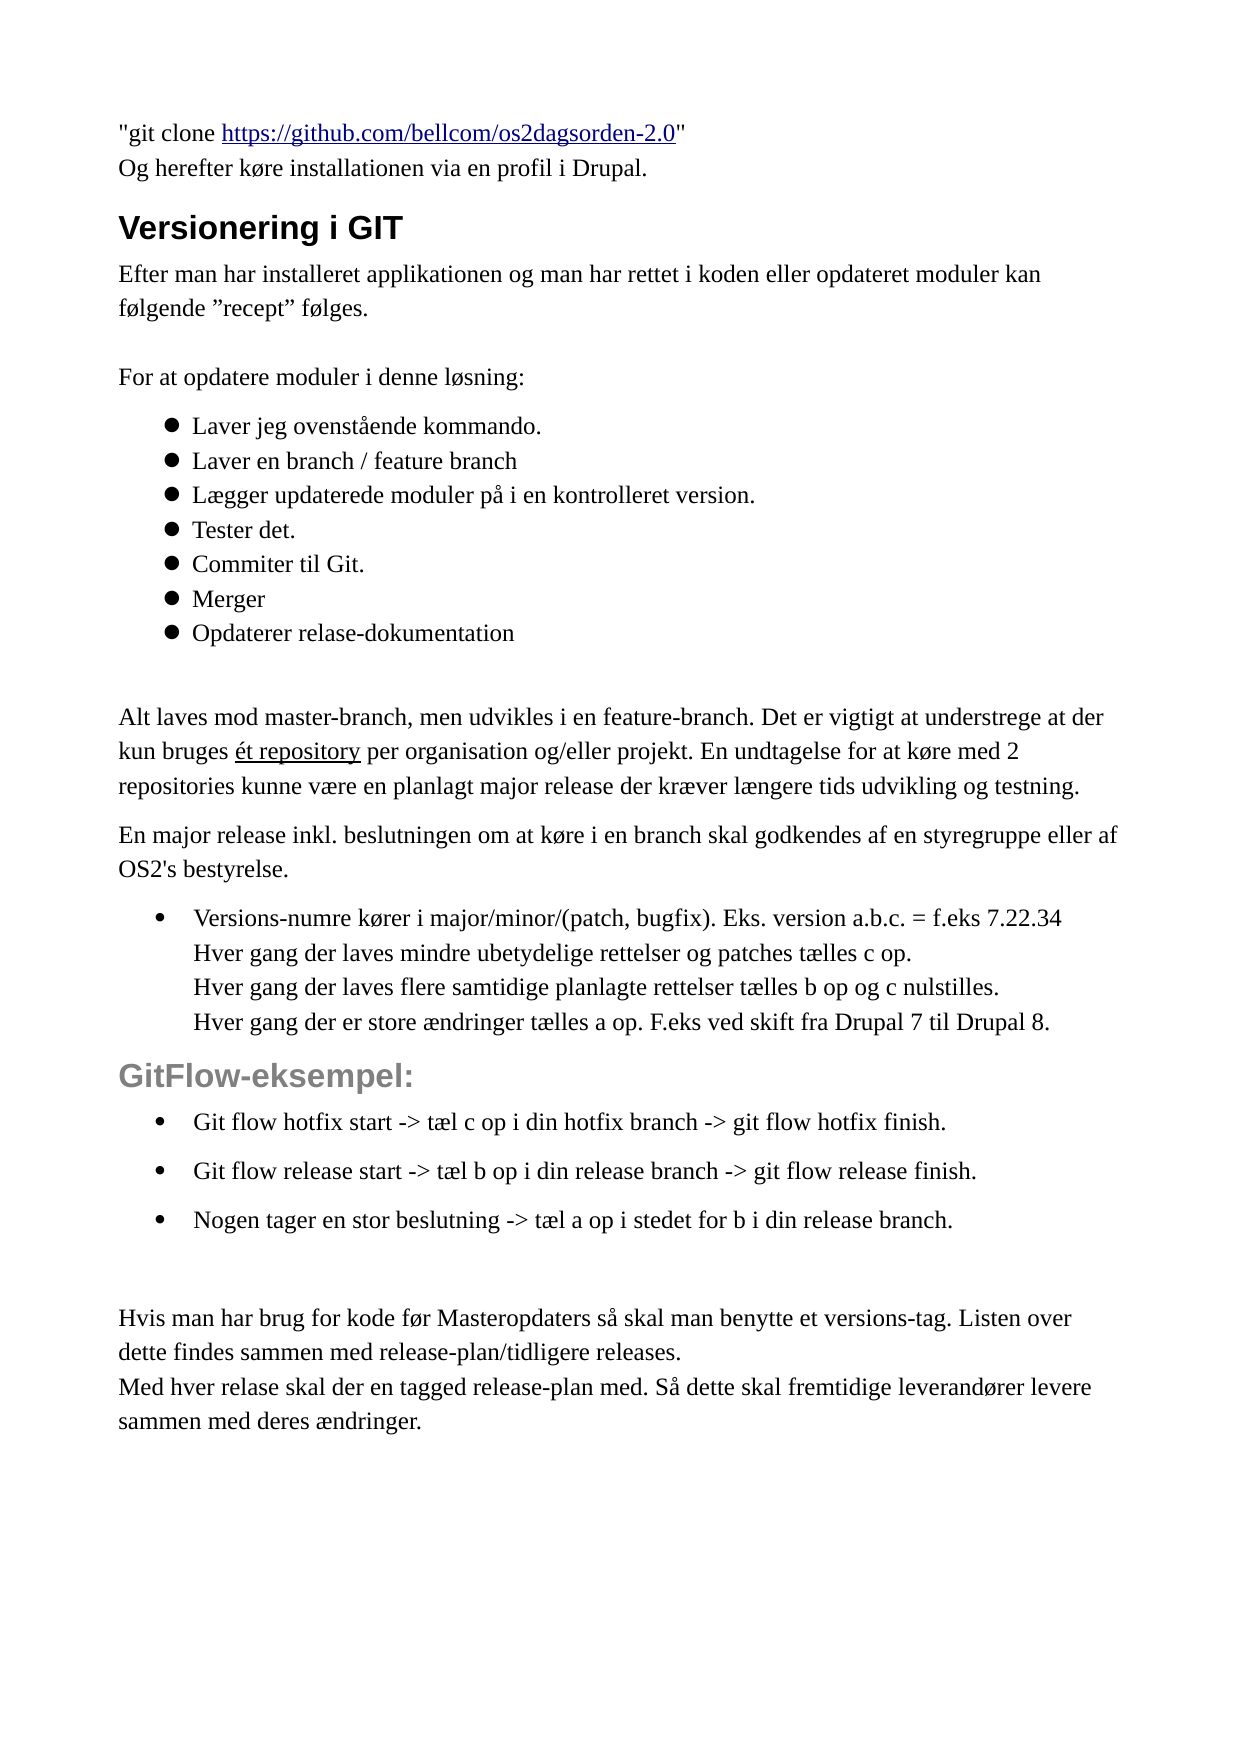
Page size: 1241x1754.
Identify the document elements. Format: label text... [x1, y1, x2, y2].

text Hvis man har brug for kode før Masteropdaters så skal man benytte et versions-tag. Listen over dette findes sammen med release-plan/tidligere releases. Med hver relase skal der en tagged release-plan med. Så dette skal fremtidige leverandører levere sammen med deres ændringer. [118, 1303, 1122, 1435]
list Commiter til Git. [162, 549, 1122, 578]
list Versions-numre kører i major/minor/(patch, bugfix). Eks. version a.b.c. = f.eks 7.22.34 Hver gang der laves mindre ubetydelige rettelser og patches tælles c op. Hver gang der laves flere samtidige planlagte rettelser tælles b op og c nulstilles. Hver gang der er store ændringer tælles a op. F.eks ved skift fra Drupal 7 til Drupal 8. [156, 903, 1122, 1036]
subtitle GitFlow-eksempel: [118, 1056, 1122, 1094]
list Laver jeg ovenstående kommando. [162, 411, 1122, 440]
list Git flow hotfix start -> tæl c op i din hotfix branch -> git flow hotfix finish. [156, 1107, 1122, 1136]
text "git clone https://github.com/bellcom/os2dagsorden-2.0" Og herefter køre installationen via en profil i Drupal. [118, 118, 1122, 181]
list Opdaterer relase-dokumentation [162, 618, 1122, 647]
text Alt laves mod master-branch, men udvikles i en feature-branch. Det er vigtigt at understrege at der kun bruges ét repository per organisation og/eller projekt. En undtagelse for at køre med 2 repositories kunne være en planlagt major release der kræver længere tids udvikling og testning. [118, 667, 1122, 799]
list Git flow release start -> tæl b op i din release branch -> git flow release finish. [156, 1156, 1122, 1184]
list Lægger updaterede moduler på i en kontrolleret version. [162, 480, 1122, 509]
list Merger [162, 584, 1122, 612]
list Laver en branch / feature branch [162, 446, 1122, 474]
text En major release inkl. beslutningen om at køre i en branch skal godkendes af en styregruppe eller af OS2's bestyrelse. [118, 820, 1122, 883]
list Tester det. [162, 515, 1122, 543]
text Efter man har installeret applikationen og man har rettet i koden eller opdateret moduler kan følgende ”recept” følges. For at opdatere moduler i denne løsning: [118, 259, 1122, 391]
subtitle Versionering i GIT [118, 208, 1122, 246]
list Nogen tager en stor beslutning -> tæl a op i stedet for b i din release branch. [156, 1205, 1122, 1234]
